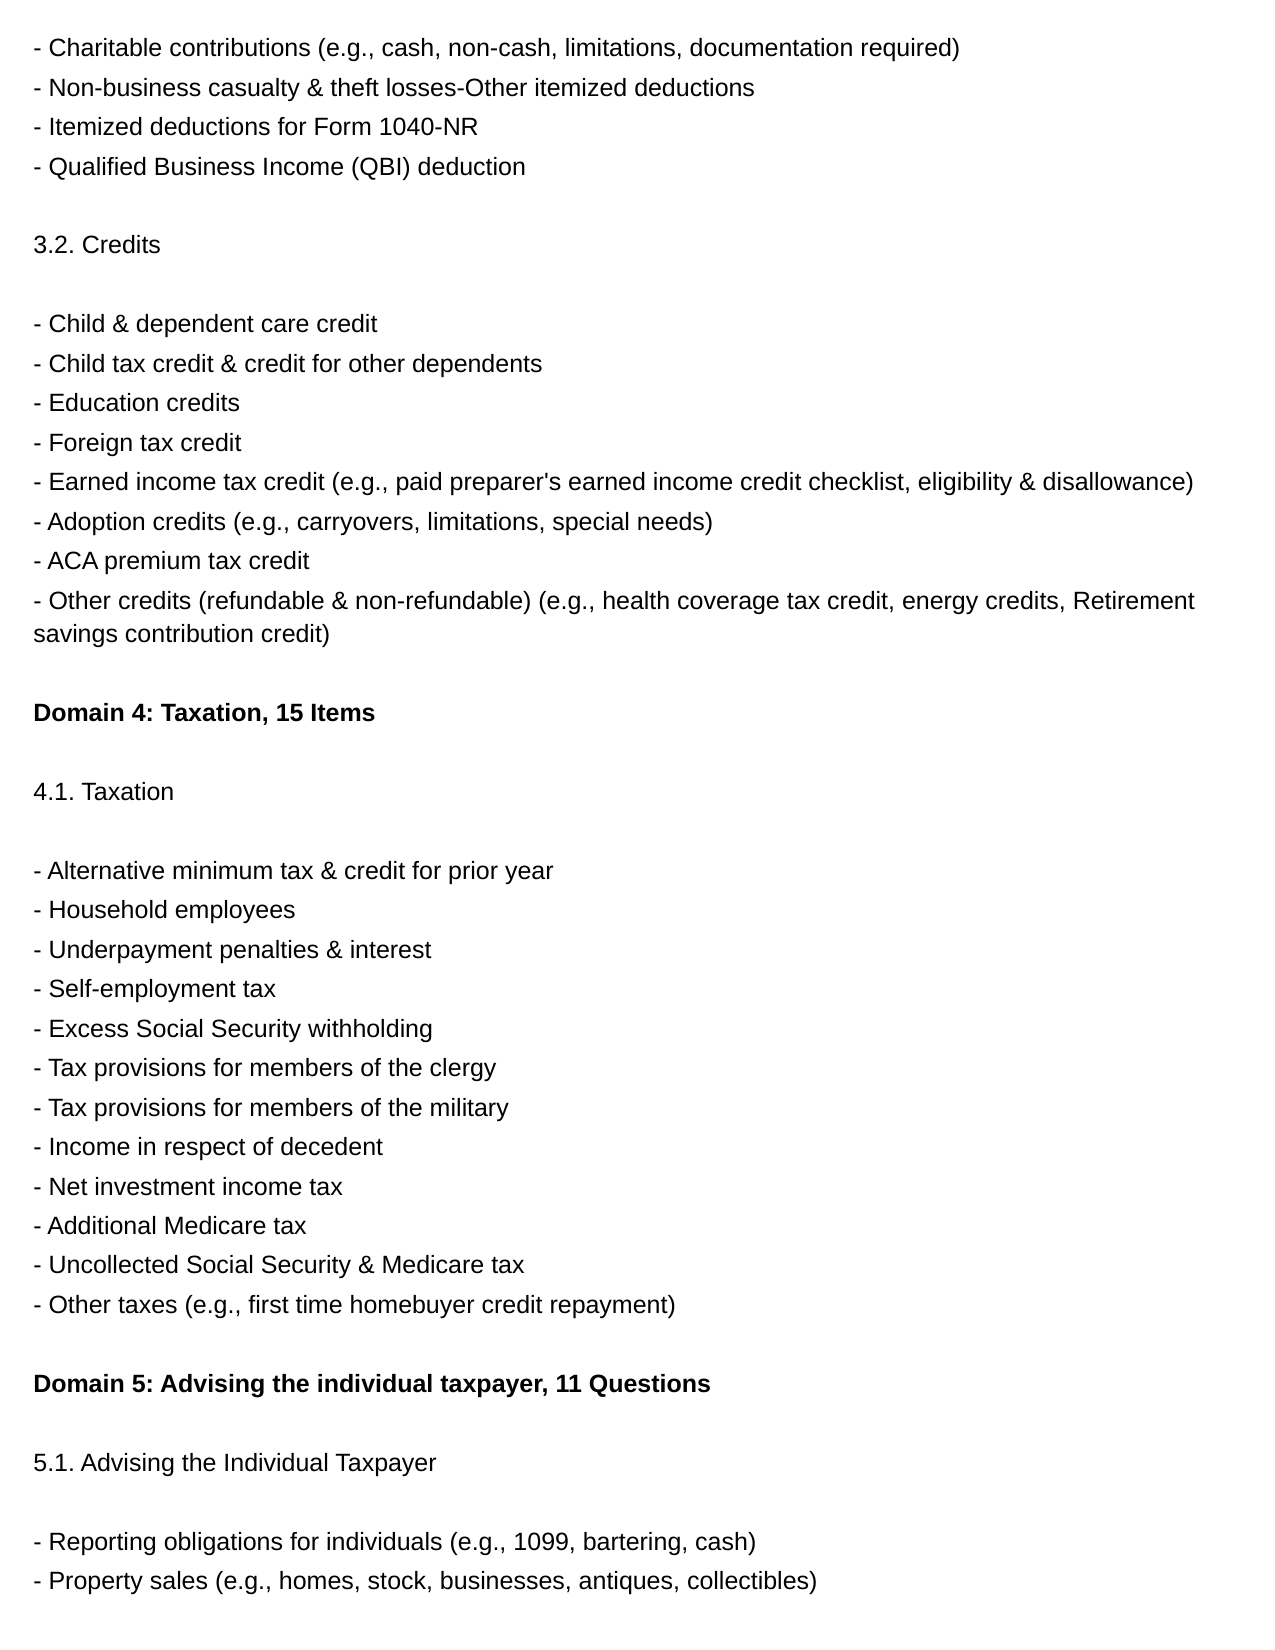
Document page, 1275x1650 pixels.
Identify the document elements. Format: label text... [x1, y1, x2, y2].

text - Foreign tax credit [33, 428, 1242, 457]
text - Self-employment tax [33, 974, 1242, 1003]
text - Income in respect of decedent [33, 1132, 1242, 1161]
text - Charitable contributions (e.g., cash, non-cash, limitations, documentation required) [33, 33, 1242, 62]
text 4.1. Taxation [33, 777, 1242, 805]
text Domain 4: Taxation, 15 Items [33, 698, 1242, 726]
text - Tax provisions for members of the military [33, 1092, 1242, 1121]
text - Earned income tax credit (e.g., paid preparer's earned income credit checklist, eligibility & disallowance) [33, 467, 1242, 496]
text Domain 5: Advising the individual taxpayer, 11 Questions [33, 1369, 1242, 1398]
text 5.1. Advising the Individual Taxpayer [33, 1448, 1242, 1477]
text - Additional Medicare tax [33, 1211, 1242, 1240]
text 3.2. Credits [33, 230, 1242, 259]
text - Child & dependent care credit [33, 309, 1242, 338]
text - Reporting obligations for individuals (e.g., 1099, bartering, cash) [33, 1527, 1242, 1556]
text - Net investment income tax [33, 1171, 1242, 1200]
text - Child tax credit & credit for other dependents [33, 349, 1242, 378]
text - Household employees [33, 895, 1242, 924]
text - Property sales (e.g., homes, stock, businesses, antiques, collectibles) [33, 1566, 1242, 1595]
text - Itemized deductions for Form 1040-NR [33, 112, 1242, 141]
text - Other taxes (e.g., first time homebuyer credit repayment) [33, 1290, 1242, 1319]
text - Adoption credits (e.g., carryovers, limitations, special needs) [33, 507, 1242, 536]
text - Alternative minimum tax & credit for prior year [33, 856, 1242, 884]
text - Qualified Business Income (QBI) deduction [33, 151, 1242, 180]
text - Uncollected Social Security & Medicare tax [33, 1250, 1242, 1279]
text - Tax provisions for members of the clergy [33, 1053, 1242, 1082]
text - Other credits (refundable & non-refundable) (e.g., health coverage tax credit, energy credits, Retirement savings contribution credit) [33, 586, 1242, 647]
text - Underpayment penalties & interest [33, 934, 1242, 963]
text - Education credits [33, 388, 1242, 417]
text - Excess Social Security withholding [33, 1013, 1242, 1042]
text - ACA premium tax credit [33, 546, 1242, 575]
text - Non-business casualty & theft losses-Other itemized deductions [33, 72, 1242, 101]
